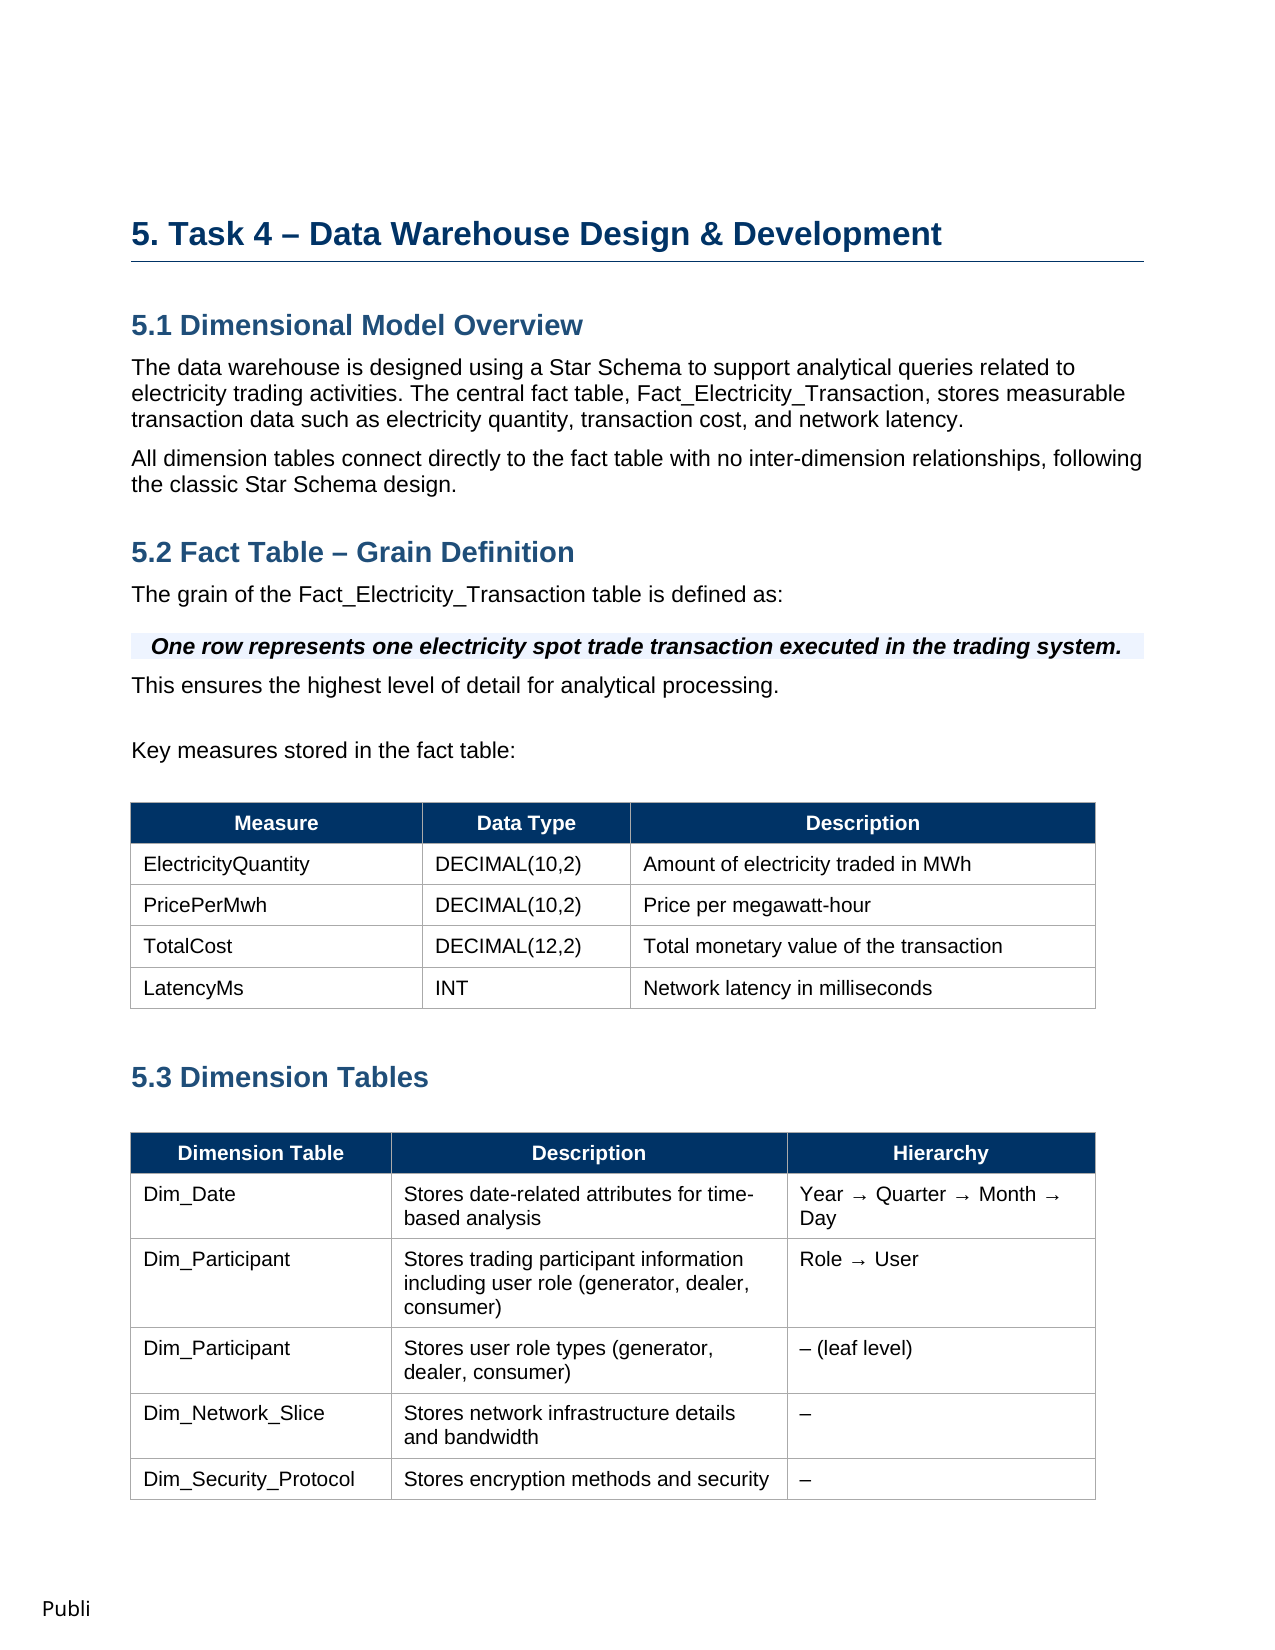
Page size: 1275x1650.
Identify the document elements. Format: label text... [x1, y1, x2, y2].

table_cell Amount of electricity traded in MWh [631, 844, 1095, 884]
text Key measures stored in the fact table: [131, 737, 1144, 763]
text The grain of the Fact_Electricity_Transaction table is defined as: [131, 581, 1144, 608]
table_cell Network latency in milliseconds [631, 968, 1095, 1008]
table_header Hierarchy [788, 1133, 1095, 1173]
table_cell Dim_Participant [131, 1239, 391, 1327]
table_header Description [392, 1133, 787, 1173]
table_cell Stores date-related attributes for time-based analysis [392, 1174, 787, 1238]
table_cell DECIMAL(10,2) [423, 885, 630, 925]
table_cell – (leaf level) [788, 1328, 1095, 1392]
table_cell DECIMAL(10,2) [423, 844, 630, 884]
subtitle 5.2 Fact Table – Grain Definition [131, 535, 1144, 569]
table_cell – [788, 1394, 1095, 1457]
table_cell Year → Quarter → Month → Day [788, 1174, 1095, 1238]
table_cell ElectricityQuantity [131, 844, 422, 884]
table_cell Stores network infrastructure details and bandwidth [392, 1394, 787, 1457]
table_cell Stores trading participant information including user role (generator, dealer, consumer) [392, 1239, 787, 1327]
table_cell Stores encryption methods and security [392, 1459, 787, 1499]
table_cell PricePerMwh [131, 885, 422, 925]
table_cell Stores user role types (generator, dealer, consumer) [392, 1328, 787, 1392]
table_cell INT [423, 968, 630, 1008]
table_cell LatencyMs [131, 968, 422, 1008]
subtitle 5.1 Dimensional Model Overview [131, 307, 1144, 341]
table_cell Dim_Security_Protocol [131, 1459, 391, 1499]
table_header Description [631, 803, 1095, 843]
table_cell Dim_Network_Slice [131, 1394, 391, 1457]
table_cell Dim_Date [131, 1174, 391, 1238]
table_cell Price per megawatt-hour [631, 885, 1095, 925]
table_header Measure [131, 803, 422, 843]
table_cell TotalCost [131, 926, 422, 967]
table_cell Total monetary value of the transaction [631, 926, 1095, 967]
table_header Dimension Table [131, 1133, 391, 1173]
text One row represents one electricity spot trade transaction executed in the trading system. [131, 633, 1144, 659]
table_cell DECIMAL(12,2) [423, 926, 630, 967]
table_cell – [788, 1459, 1095, 1499]
text This ensures the highest level of detail for analytical processing. [131, 672, 1144, 698]
table_cell Role → User [788, 1239, 1095, 1327]
text The data warehouse is designed using a Star Schema to support analytical queries related to electricity trading activities. The central fact table, Fact_Electricity_Transaction, stores measurable transaction data such as electricity quantity, transaction cost, and network latency. [131, 353, 1144, 433]
table_header Data Type [423, 803, 630, 843]
table_cell Dim_Participant [131, 1328, 391, 1392]
text All dimension tables connect directly to the fact table with no inter-dimension relationships, following the classic Star Schema design. [131, 445, 1144, 498]
subtitle 5.3 Dimension Tables [131, 1059, 1144, 1093]
subtitle 5. Task 4 – Data Warehouse Design & Development [131, 214, 1144, 261]
